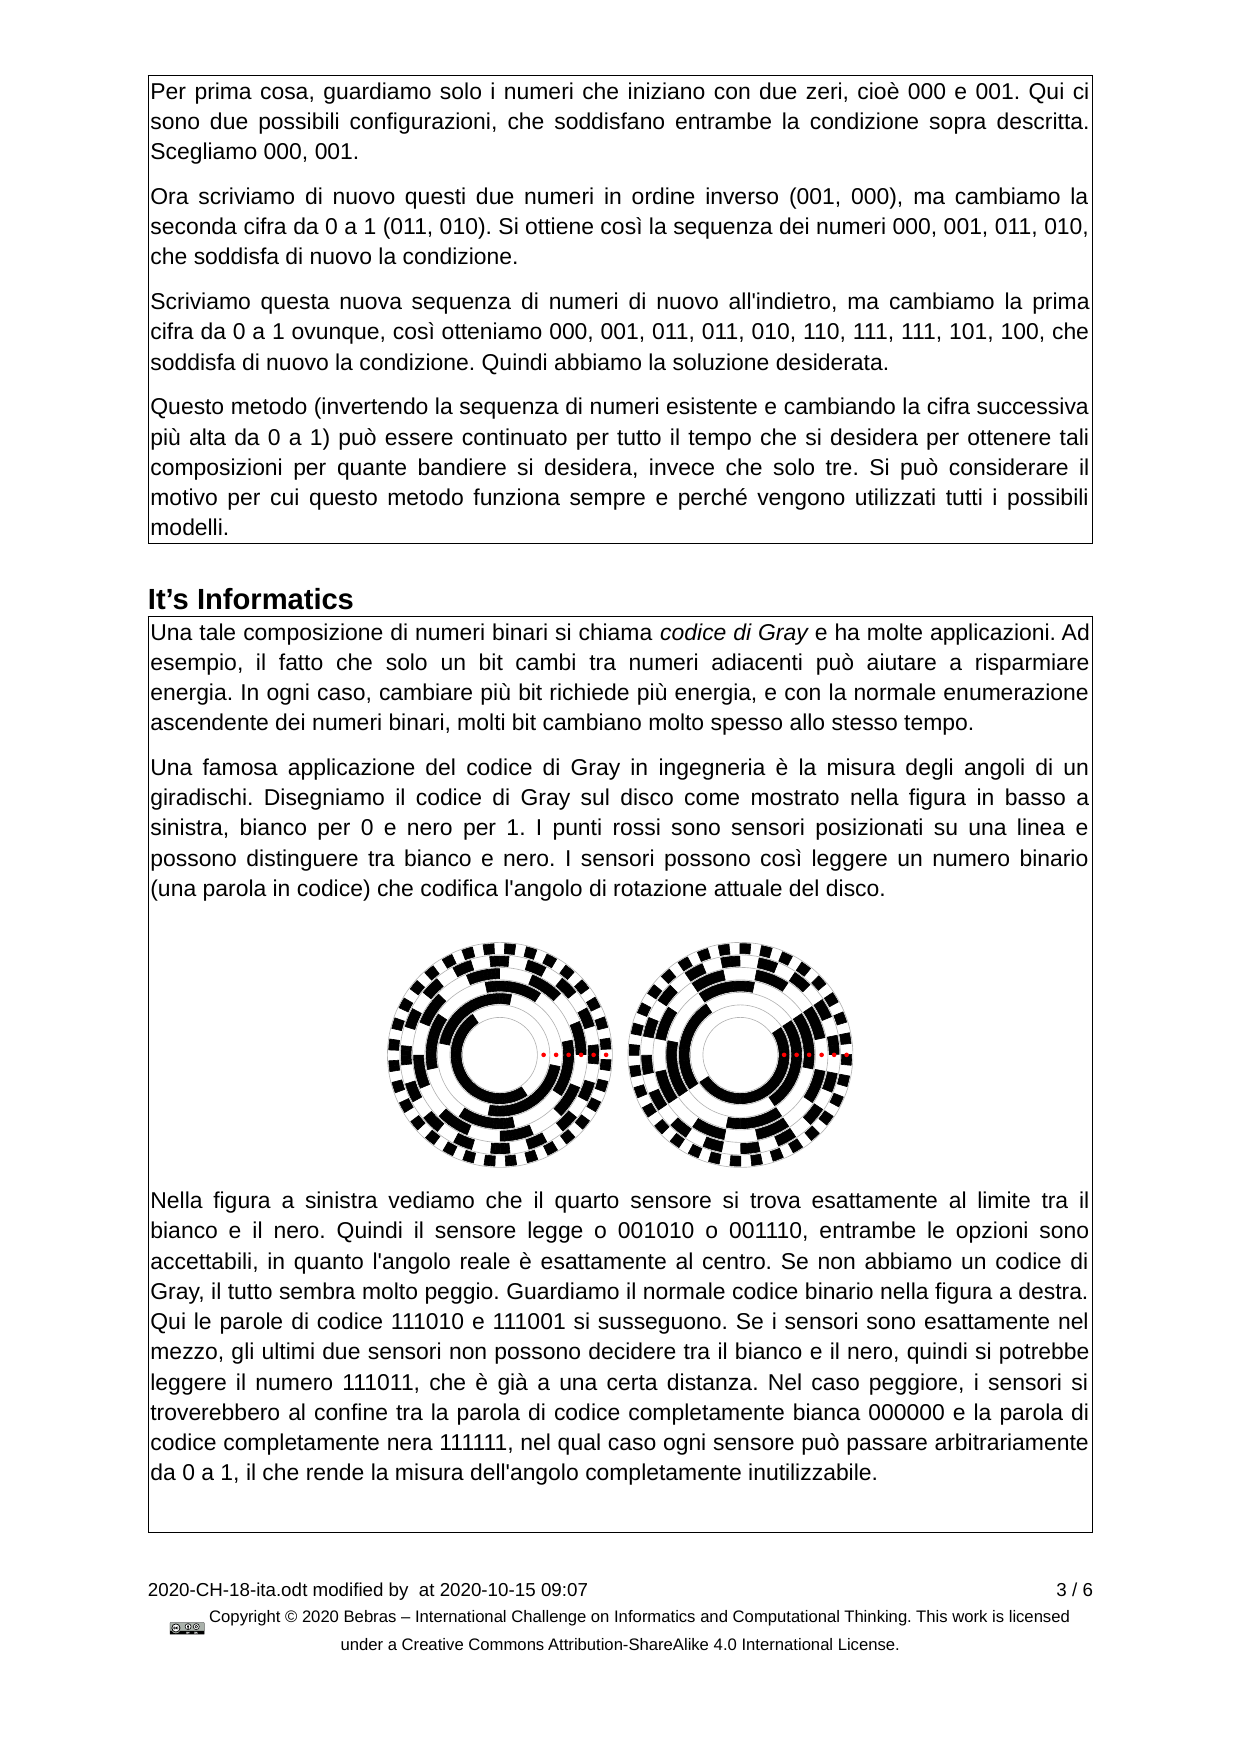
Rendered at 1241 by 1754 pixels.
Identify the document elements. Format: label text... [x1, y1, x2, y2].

text Questo metodo (invertendo la sequenza di numeri esistente e cambiando la cifra successiva più alta da 0 a 1) può essere continuato per tutto il tempo che si desidera per ottenere tali composizioni per quante bandiere si desidera, invece che solo tre. Si può considerare il motivo per cui questo metodo funziona sempre e perché vengono utilizzati tutti i possibili modelli. [149, 391, 1092, 543]
text Ora scriviamo di nuovo questi due numeri in ordine inverso (001, 000), ma cambiamo la seconda cifra da 0 a 1 (011, 010). Si ottiene così la sequenza dei numeri 000, 001, 011, 010, che soddisfa di nuovo la condizione. [149, 180, 1092, 269]
text Scriviamo questa nuova sequenza di numeri di nuovo all'indietro, ma cambiamo la prima cifra da 0 a 1 ovunque, così otteniamo 000, 001, 011, 011, 010, 110, 111, 111, 101, 100, che soddisfa di nuovo la condizione. Quindi abbiamo la soluzione desiderata. [149, 285, 1092, 375]
text Nella figura a sinistra vediamo che il quarto sensore si trova esattamente al limite tra il bianco e il nero. Quindi il sensore legge o 001010 o 001110, entrambe le opzioni sono accettabili, in quanto l'angolo reale è esattamente al centro. Se non abbiamo un codice di Gray, il tutto sembra molto peggio. Guardiamo il normale codice binario nella figura a destra. Qui le parole di codice 111010 e 111001 si susseguono. Se i sensori sono esattamente nel mezzo, gli ultimi due sensori non possono decidere tra il bianco e il nero, quindi si potrebbe leggere il numero 111011, che è già a una certa distanza. Nel caso peggiore, i sensori si troverebbero al confine tra la parola di codice completamente bianca 000000 e la parola di codice completamente nera 111111, nel qual caso ogni sensore può passare arbitrariamente da 0 a 1, il che rende la misura dell'angolo completamente inutilizzabile. [149, 1184, 1092, 1485]
text Una tale composizione di numeri binari si chiama codice di Gray e ha molte applicazioni. Ad esempio, il fatto che solo un bit cambi tra numeri adiacenti può aiutare a risparmiare energia. In ogni caso, cambiare più bit richiede più energia, e con la normale enumerazione ascendente dei numeri binari, molti bit cambiano molto spesso allo stesso tempo. [149, 617, 1092, 735]
subtitle It’s Informatics [148, 582, 1093, 616]
text Per prima cosa, guardiamo solo i numeri che iniziano con due zeri, cioè 000 e 001. Qui ci sono due possibili configurazioni, che soddisfano entrambe la condizione sopra descritta. Scegliamo 000, 001. [149, 76, 1092, 164]
text Una famosa applicazione del codice di Gray in ingegneria è la misura degli angoli di un giradischi. Disegniamo il codice di Gray sul disco come mostrato nella figura in basso a sinistra, bianco per 0 e nero per 1. I punti rossi sono sensori posizionati su una linea e possono distinguere tra bianco e nero. I sensori possono così leggere un numero binario (una parola in codice) che codifica l'angolo di rotazione attuale del disco. [149, 751, 1092, 901]
